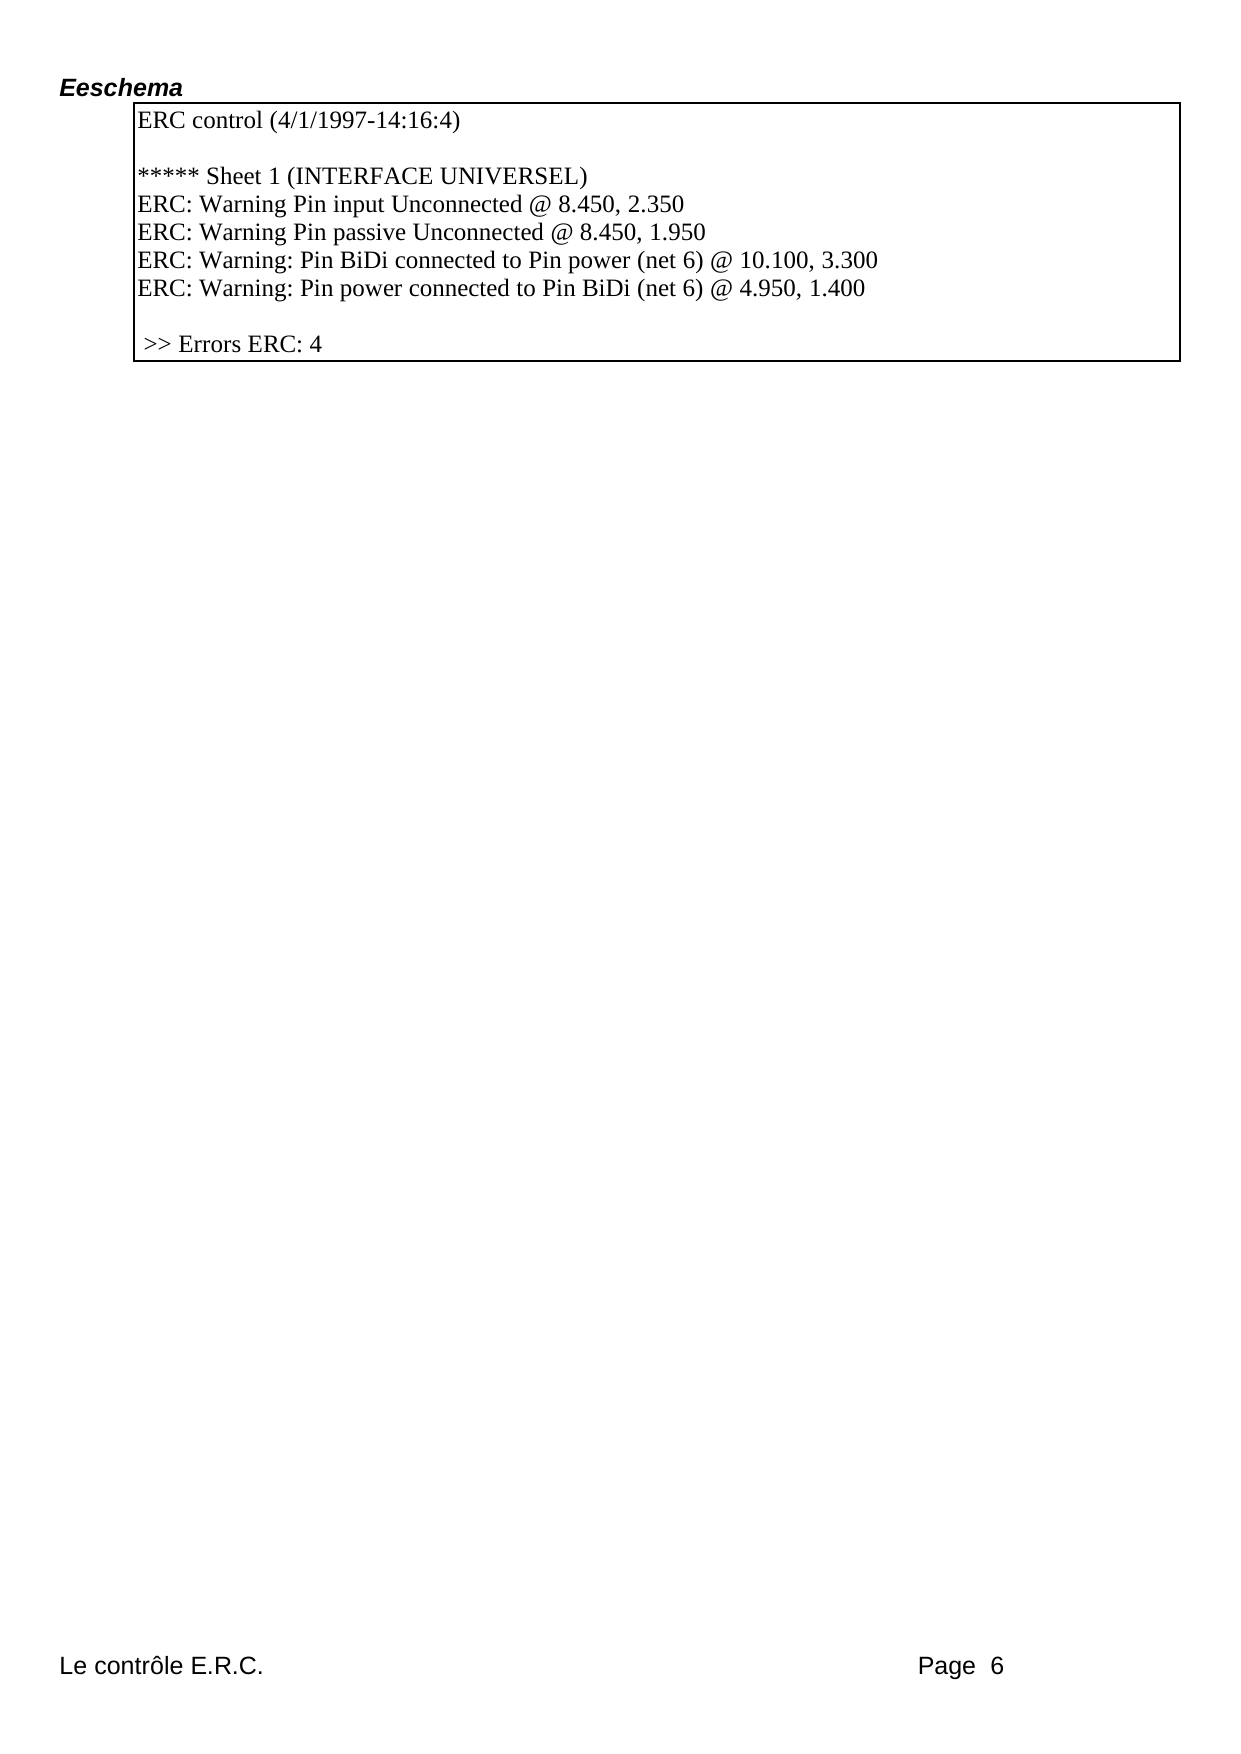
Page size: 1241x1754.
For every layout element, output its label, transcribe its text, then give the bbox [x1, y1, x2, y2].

text ERC: Warning Pin passive Unconnected @ 8.450, 1.950 [135, 214, 1179, 242]
text ERC: Warning: Pin power connected to Pin BiDi (net 6) @ 4.950, 1.400 [135, 270, 1179, 302]
text ERC: Warning: Pin BiDi connected to Pin power (net 6) @ 10.100, 3.300 [135, 242, 1179, 270]
text ERC: Warning Pin input Unconnected @ 8.450, 2.350 [135, 186, 1179, 214]
text ERC control (4/1/1997-14:16:4) [135, 104, 1179, 134]
text ***** Sheet 1 (INTERFACE UNIVERSEL) [135, 158, 1179, 186]
text >> Errors ERC: 4 [135, 326, 1179, 360]
